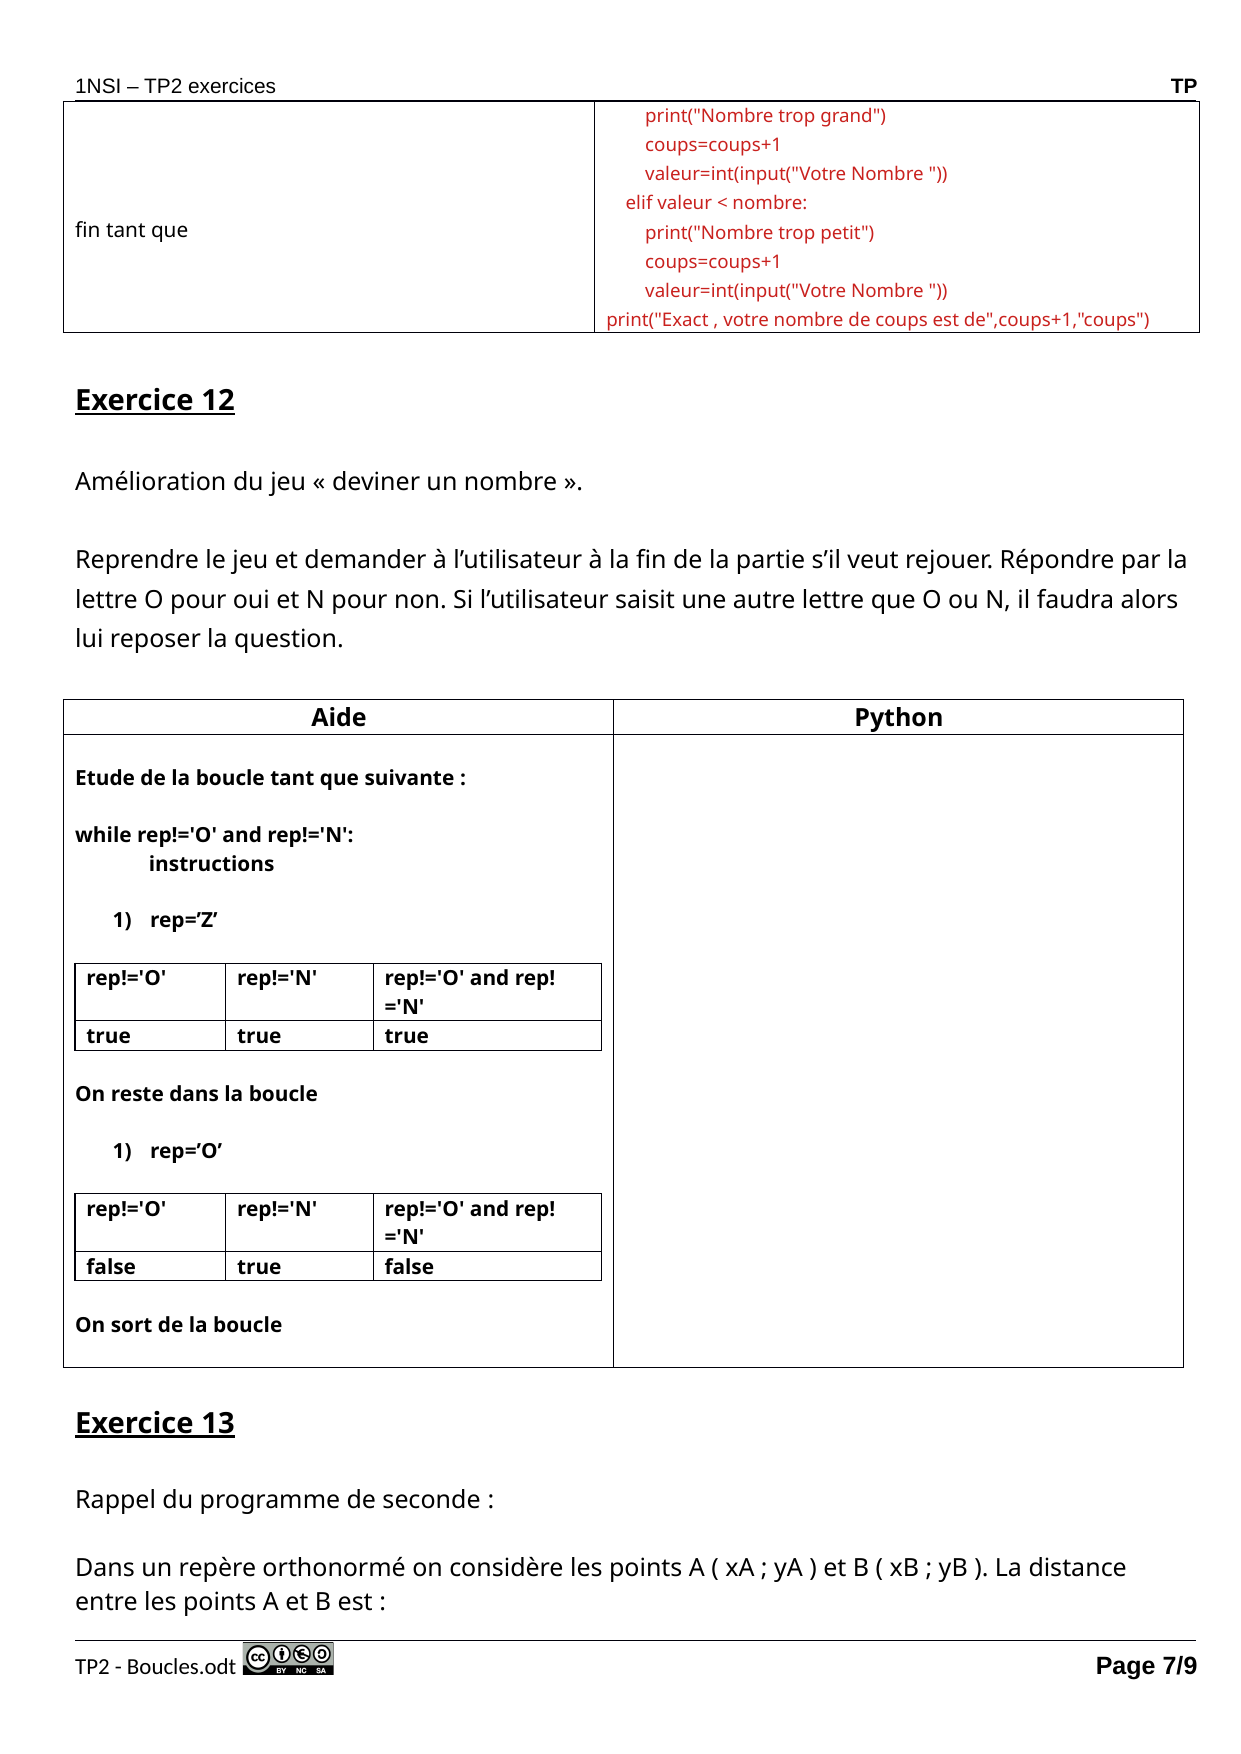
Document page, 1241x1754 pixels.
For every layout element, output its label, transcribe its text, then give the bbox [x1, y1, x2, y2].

table_cell true [226, 1021, 373, 1050]
table_cell [614, 735, 1183, 1367]
table_header rep!='O' [76, 1194, 225, 1251]
table_cell false [374, 1252, 601, 1280]
table_cell false [76, 1252, 225, 1280]
text Exercice 12 [75, 379, 1196, 419]
table_cell fin tant que [64, 102, 594, 332]
table_header Python [614, 700, 1183, 734]
table_header rep!='O' and rep!='N' [374, 1194, 601, 1251]
table_cell true [76, 1021, 225, 1050]
table_header rep!='O' [76, 964, 225, 1020]
table_cell print("Nombre trop grand") coups=coups+1 valeur=int(input("Votre Nombre ")) elif valeur < nombre: print("Nombre trop petit") coups=coups+1 valeur=int(input("Votre Nombre ")) print("Exact , votre nombre de coups est de",coups+1,"coups") [595, 102, 1199, 332]
text Amélioration du jeu « deviner un nombre ». [75, 464, 1196, 498]
table_header rep!='N' [226, 1194, 373, 1251]
table_cell Etude de la boucle tant que suivante : while rep!='O' and rep!='N': instructions rep=’Z’ On reste dans la boucle rep=’O’ On sort de la boucle [64, 735, 613, 1367]
table_header rep!='N' [226, 964, 373, 1020]
picture [242, 1642, 334, 1675]
table_header Aide [64, 700, 613, 734]
table_cell true [226, 1252, 373, 1280]
text Dans un repère orthonormé on considère les points A ( xA ; yA ) et B ( xB ; yB ). La distance entre les points A et B est : [75, 1550, 1196, 1618]
text Exercice 13 [75, 1402, 1196, 1442]
text Rappel du programme de seconde : [75, 1482, 1196, 1516]
text Reprendre le jeu et demander à l’utilisateur à la fin de la partie s’il veut rejouer. Répondre par la lettre O pour oui et N pour non. Si l’utilisateur saisit une autre lettre que O ou N, il faudra alors lui reposer la question. [75, 542, 1196, 654]
table_cell true [374, 1021, 601, 1050]
table_header rep!='O' and rep!='N' [374, 964, 601, 1020]
